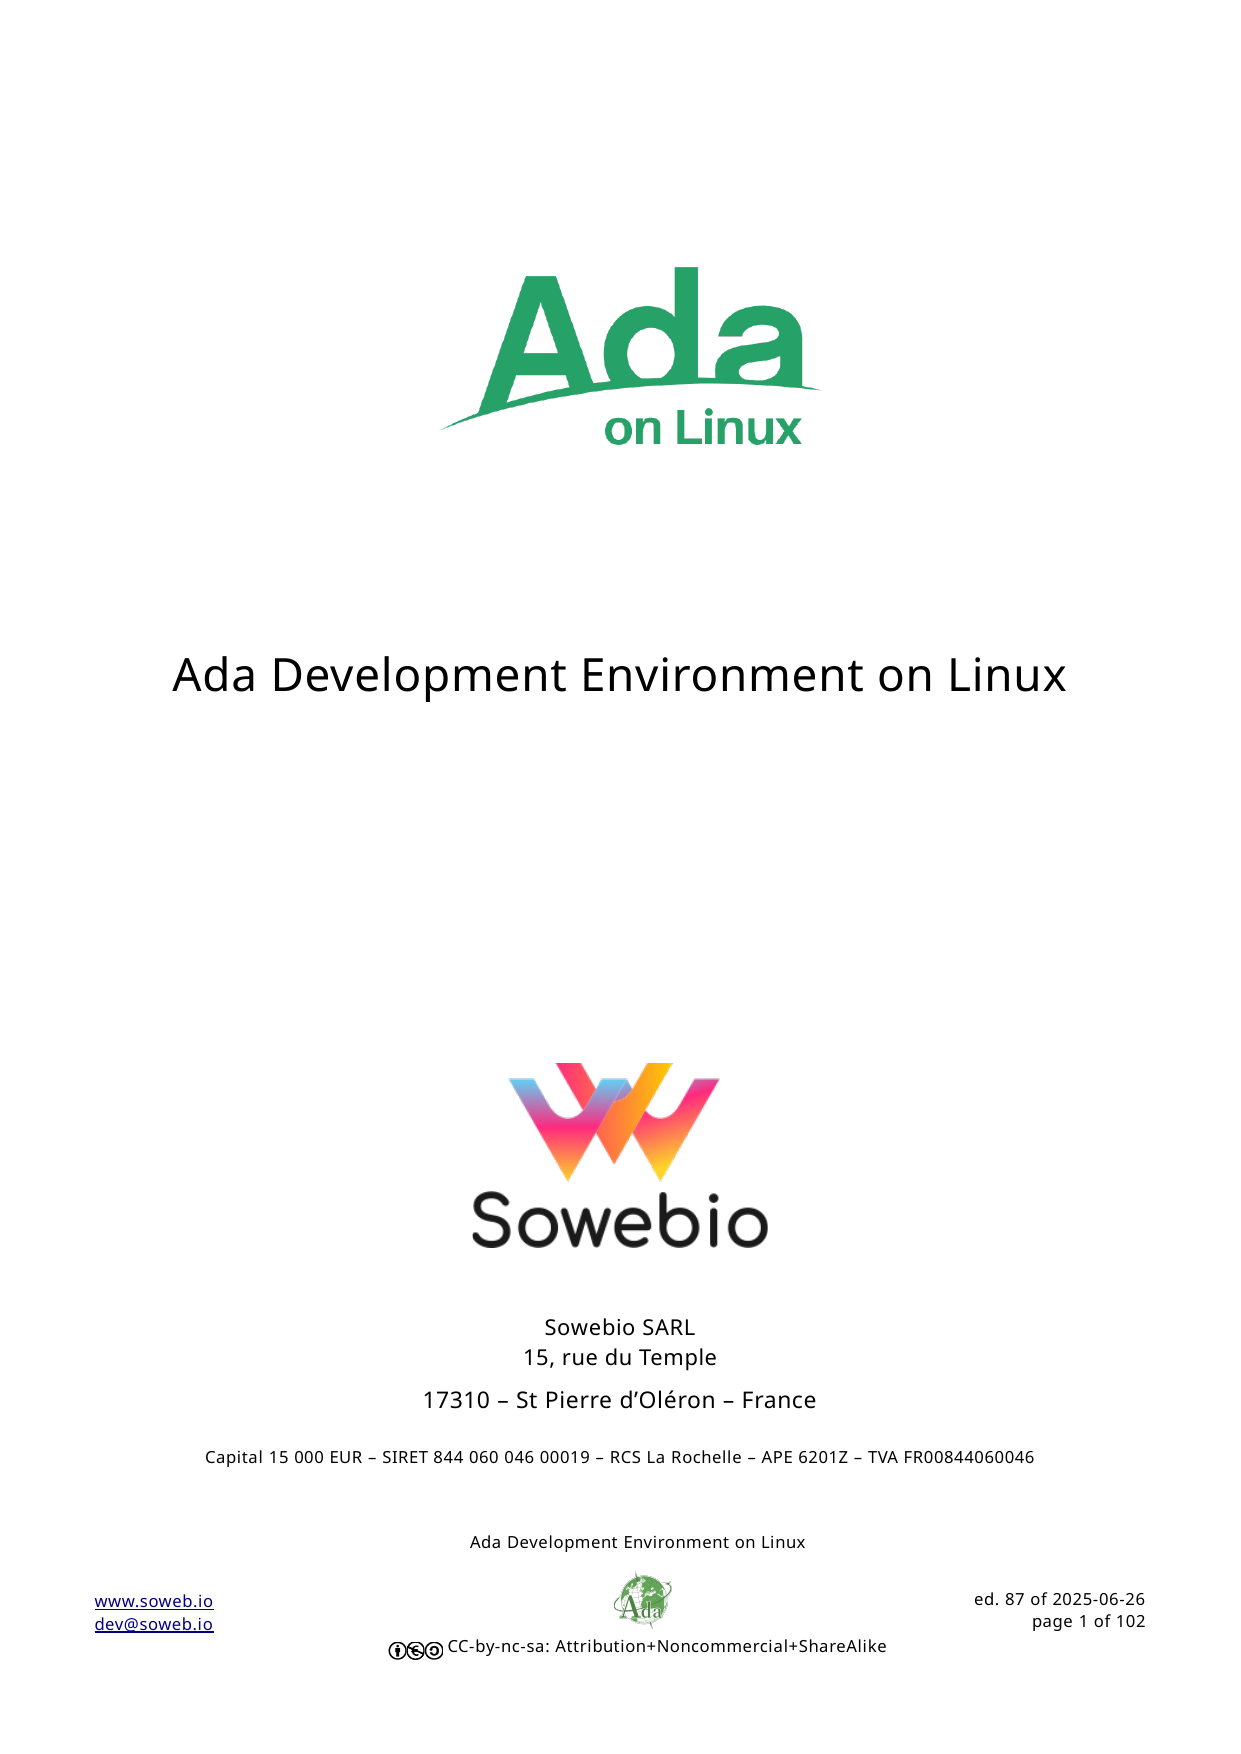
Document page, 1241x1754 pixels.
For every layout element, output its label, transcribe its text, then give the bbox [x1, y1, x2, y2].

text Sowebio SARL 15, rue du Temple [139, 1311, 1101, 1371]
text Ada Development Environment on Linux [124, 642, 1116, 704]
picture [424, 147, 838, 561]
picture [613, 1571, 672, 1630]
text 17310 – St Pierre d’Oléron – France [139, 1384, 1101, 1446]
text Capital 15 000 EUR – SIRET 844 060 046 00019 – RCS La Rochelle – APE 6201Z – TVA FR00844060046 [139, 1446, 1101, 1468]
picture [472, 1063, 768, 1248]
picture [388, 1642, 443, 1660]
